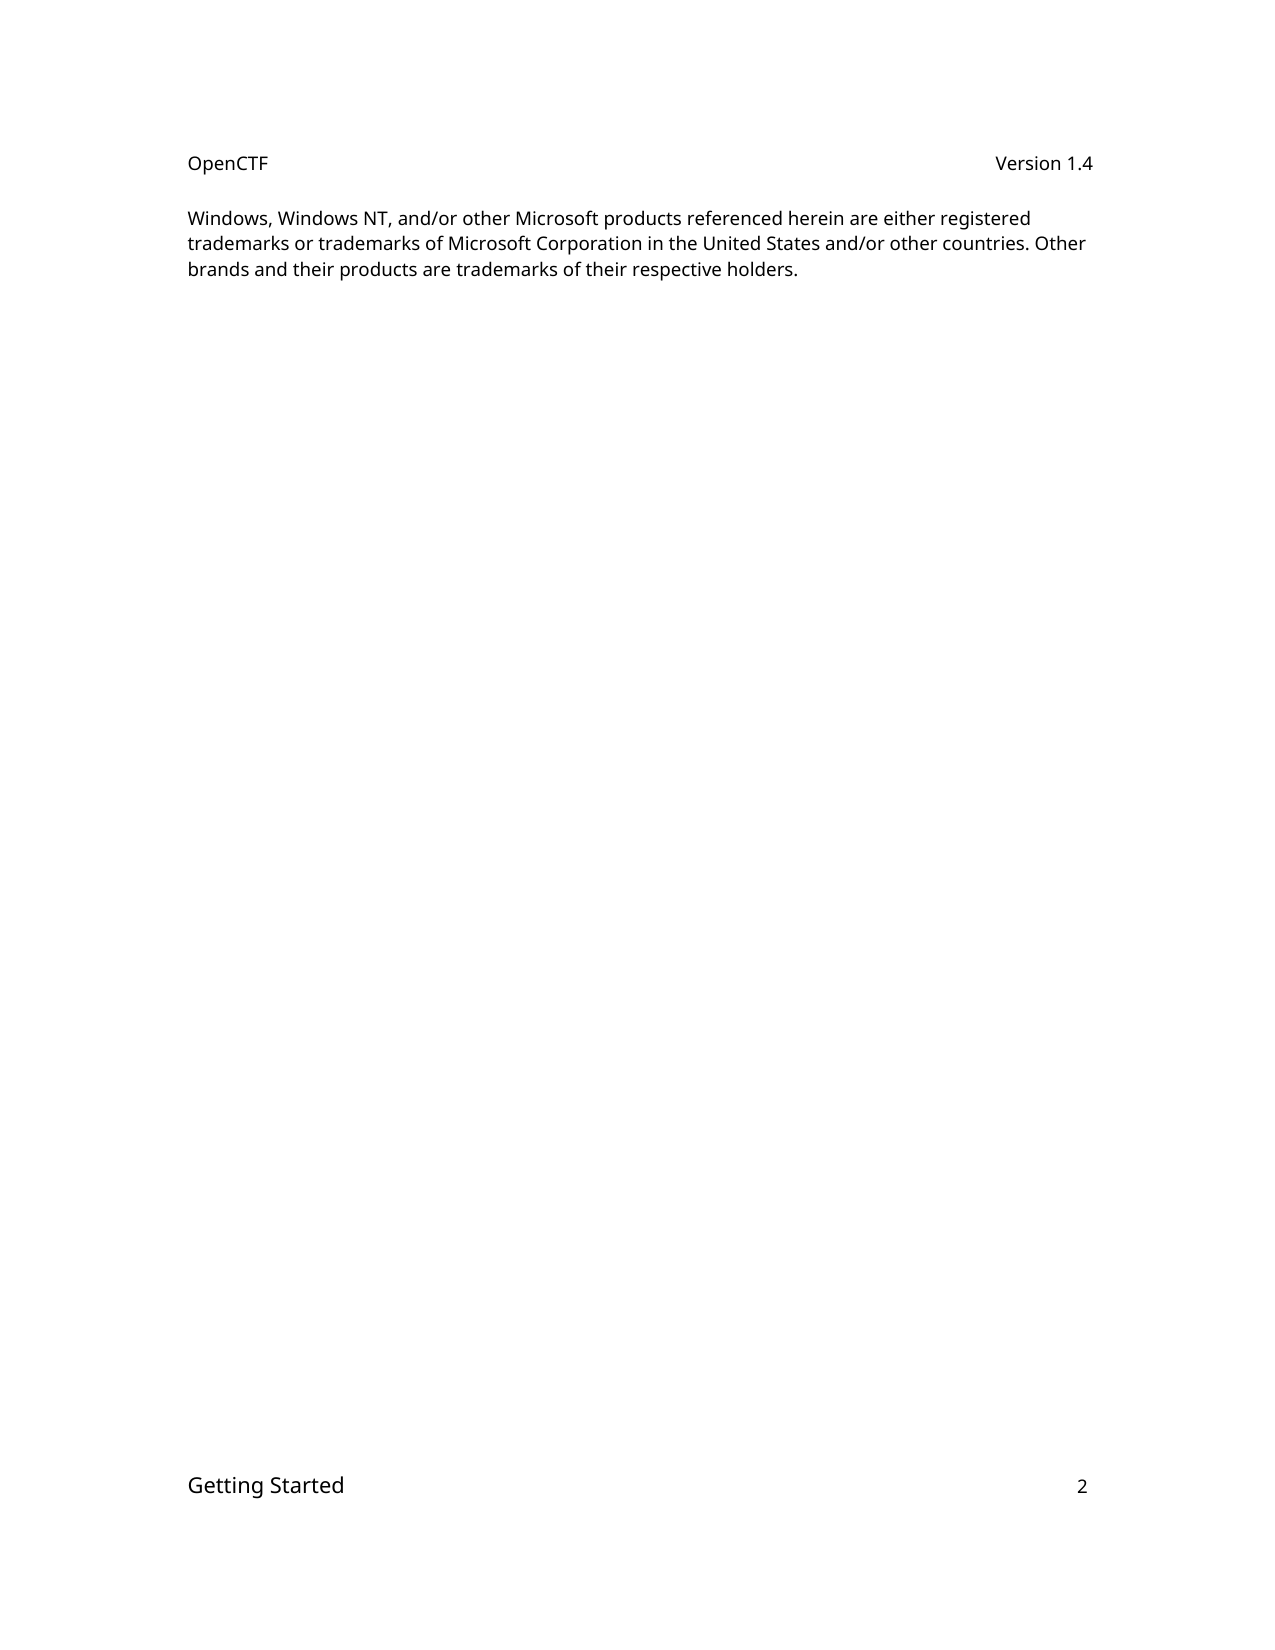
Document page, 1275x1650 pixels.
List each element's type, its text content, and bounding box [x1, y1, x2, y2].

text Windows, Windows NT, and/or other Microsoft products referenced herein are either registered trademarks or trademarks of Microsoft Corporation in the United States and/or other countries. Other brands and their products are trademarks of their respective holders. [187, 205, 1093, 282]
